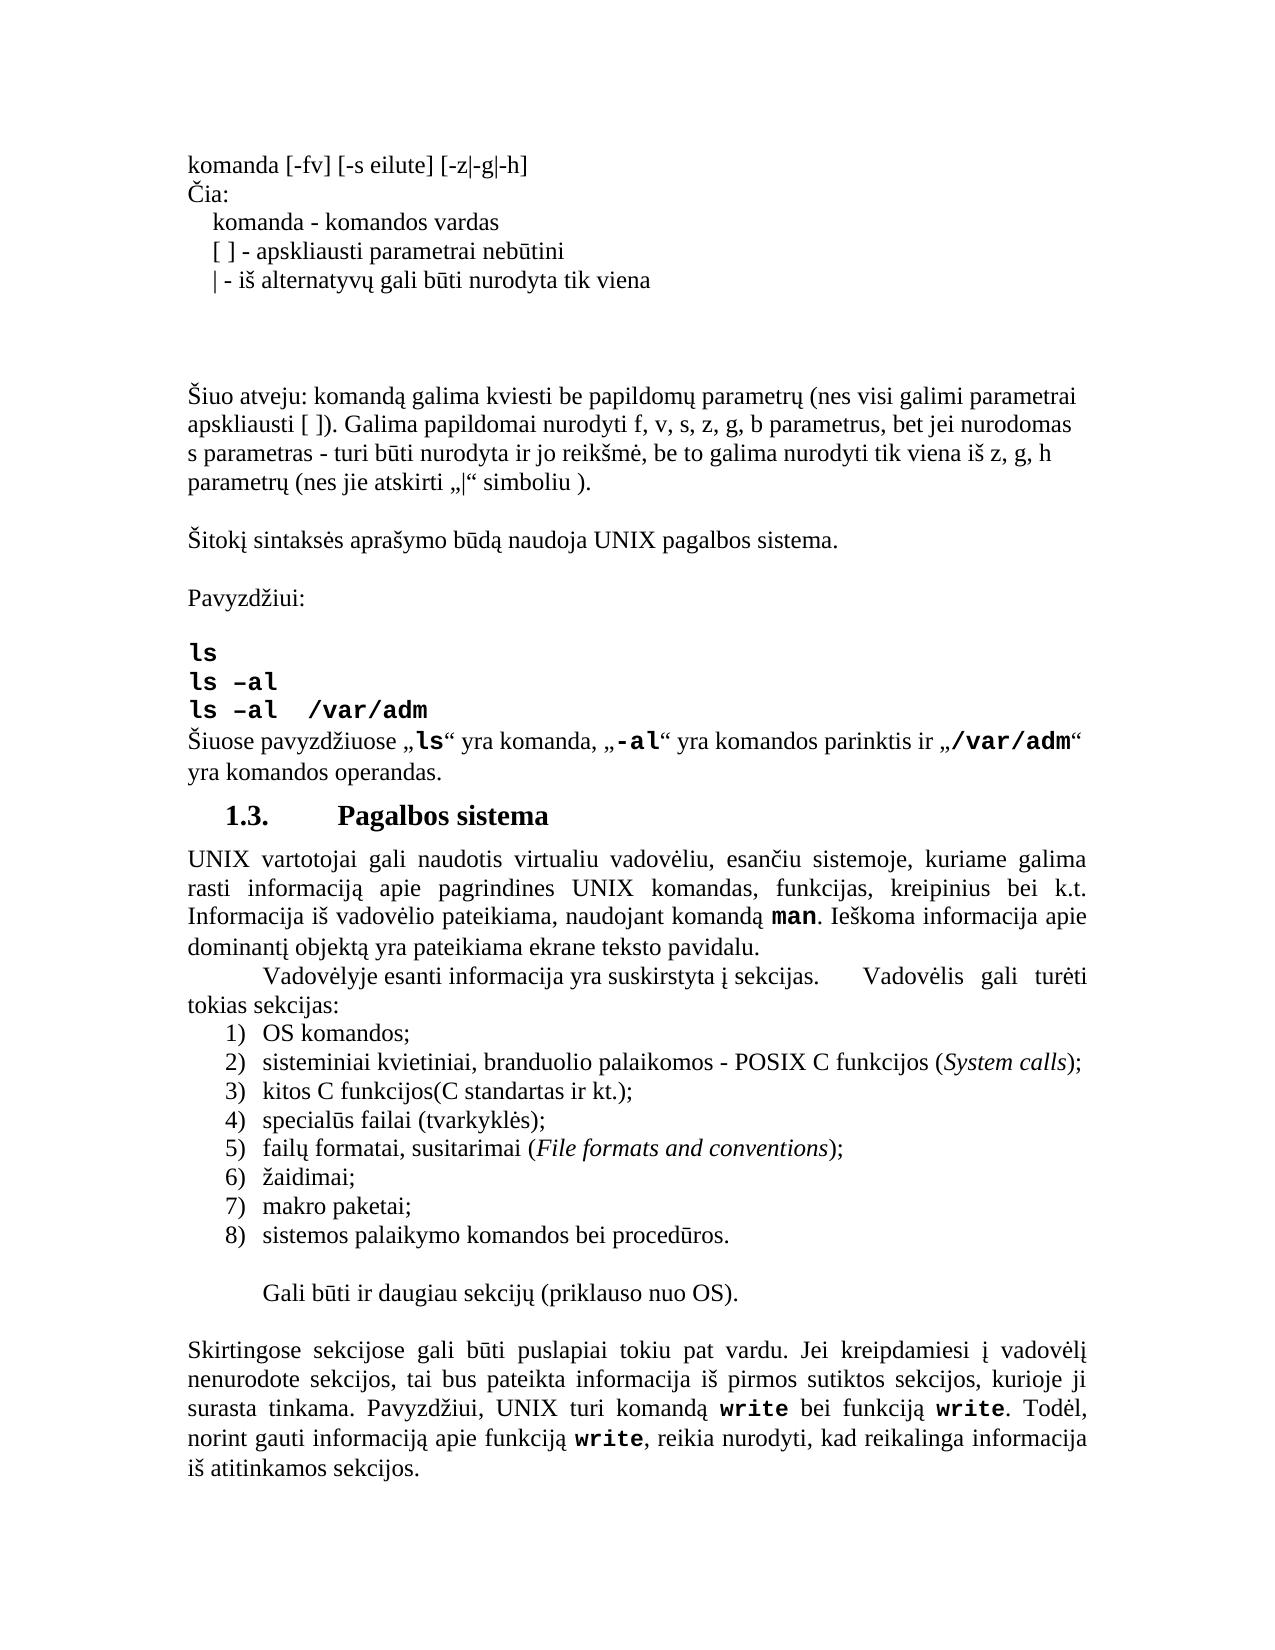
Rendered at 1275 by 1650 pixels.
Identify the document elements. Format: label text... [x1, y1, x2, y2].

text Šiuose pavyzdžiuose „ls“ yra komanda, „-al“ yra komandos parinktis ir „/var/adm“ yra komandos operandas. [187, 726, 1087, 785]
text [ ] - apskliausti parametrai nebūtini [187, 236, 1087, 265]
list makro paketai; [225, 1191, 1087, 1220]
list sistemos palaikymo komandos bei procedūros. [225, 1220, 1087, 1248]
text ls –al [187, 669, 1087, 697]
text Vadovėlyje esanti informacija yra suskirstyta į sekcijas. Vadovėlis gali turėti tokias sekcijas: [187, 961, 1087, 1018]
text Šiuo atveju: komandą galima kviesti be papildomų parametrų (nes visi galimi parametrai apskliausti [ ]). Galima papildomai nurodyti f, v, s, z, g, b parametrus, bet jei nurodomas s parametras - turi būti nurodyta ir jo reikšmė, be to galima nurodyti tik viena iš z, g, h parametrų (nes jie atskirti „|“ simboliu ). [187, 381, 1087, 496]
list kitos C funkcijos(C standartas ir kt.); [225, 1076, 1087, 1105]
text ls [187, 641, 1087, 669]
list specialūs failai (tvarkyklės); [225, 1105, 1087, 1133]
subtitle Pagalbos sistema [225, 798, 1087, 831]
text Šitokį sintaksės aprašymo būdą naudoja UNIX pagalbos sistema. [187, 525, 1087, 554]
list failų formatai, susitarimai (File formats and conventions); [225, 1133, 1087, 1162]
list OS komandos; [225, 1018, 1087, 1047]
text komanda [-fv] [-s eilute] [-z|-g|-h] [187, 150, 1087, 179]
text Gali būti ir daugiau sekcijų (priklauso nuo OS). [187, 1278, 1087, 1306]
text | - iš alternatyvų gali būti nurodyta tik viena [187, 265, 1087, 294]
text Pavyzdžiui: [187, 583, 1087, 612]
text Čia: [187, 179, 1087, 207]
list sisteminiai kvietiniai, branduolio palaikomos - POSIX C funkcijos (System calls); [225, 1047, 1087, 1076]
text Skirtingose sekcijose gali būti puslapiai tokiu pat vardu. Jei kreipdamiesi į vadovėlį nenurodote sekcijos, tai bus pateikta informacija iš pirmos sutiktos sekcijos, kurioje ji surasta tinkama. Pavyzdžiui, UNIX turi komandą write bei funkciją write. Todėl, norint gauti informaciją apie funkciją write, reikia nurodyti, kad reikalinga informacija iš atitinkamos sekcijos. [187, 1336, 1087, 1482]
text komanda - komandos vardas [187, 207, 1087, 236]
text ls –al /var/adm [187, 697, 1087, 726]
list žaidimai; [225, 1162, 1087, 1191]
text UNIX vartotojai gali naudotis virtualiu vadovėliu, esančiu sistemoje, kuriame galima rasti informaciją apie pagrindines UNIX komandas, funkcijas, kreipinius bei k.t. Informacija iš vadovėlio pateikiama, naudojant komandą man. Ieškoma informacija apie dominantį objektą yra pateikiama ekrane teksto pavidalu. [187, 844, 1087, 961]
